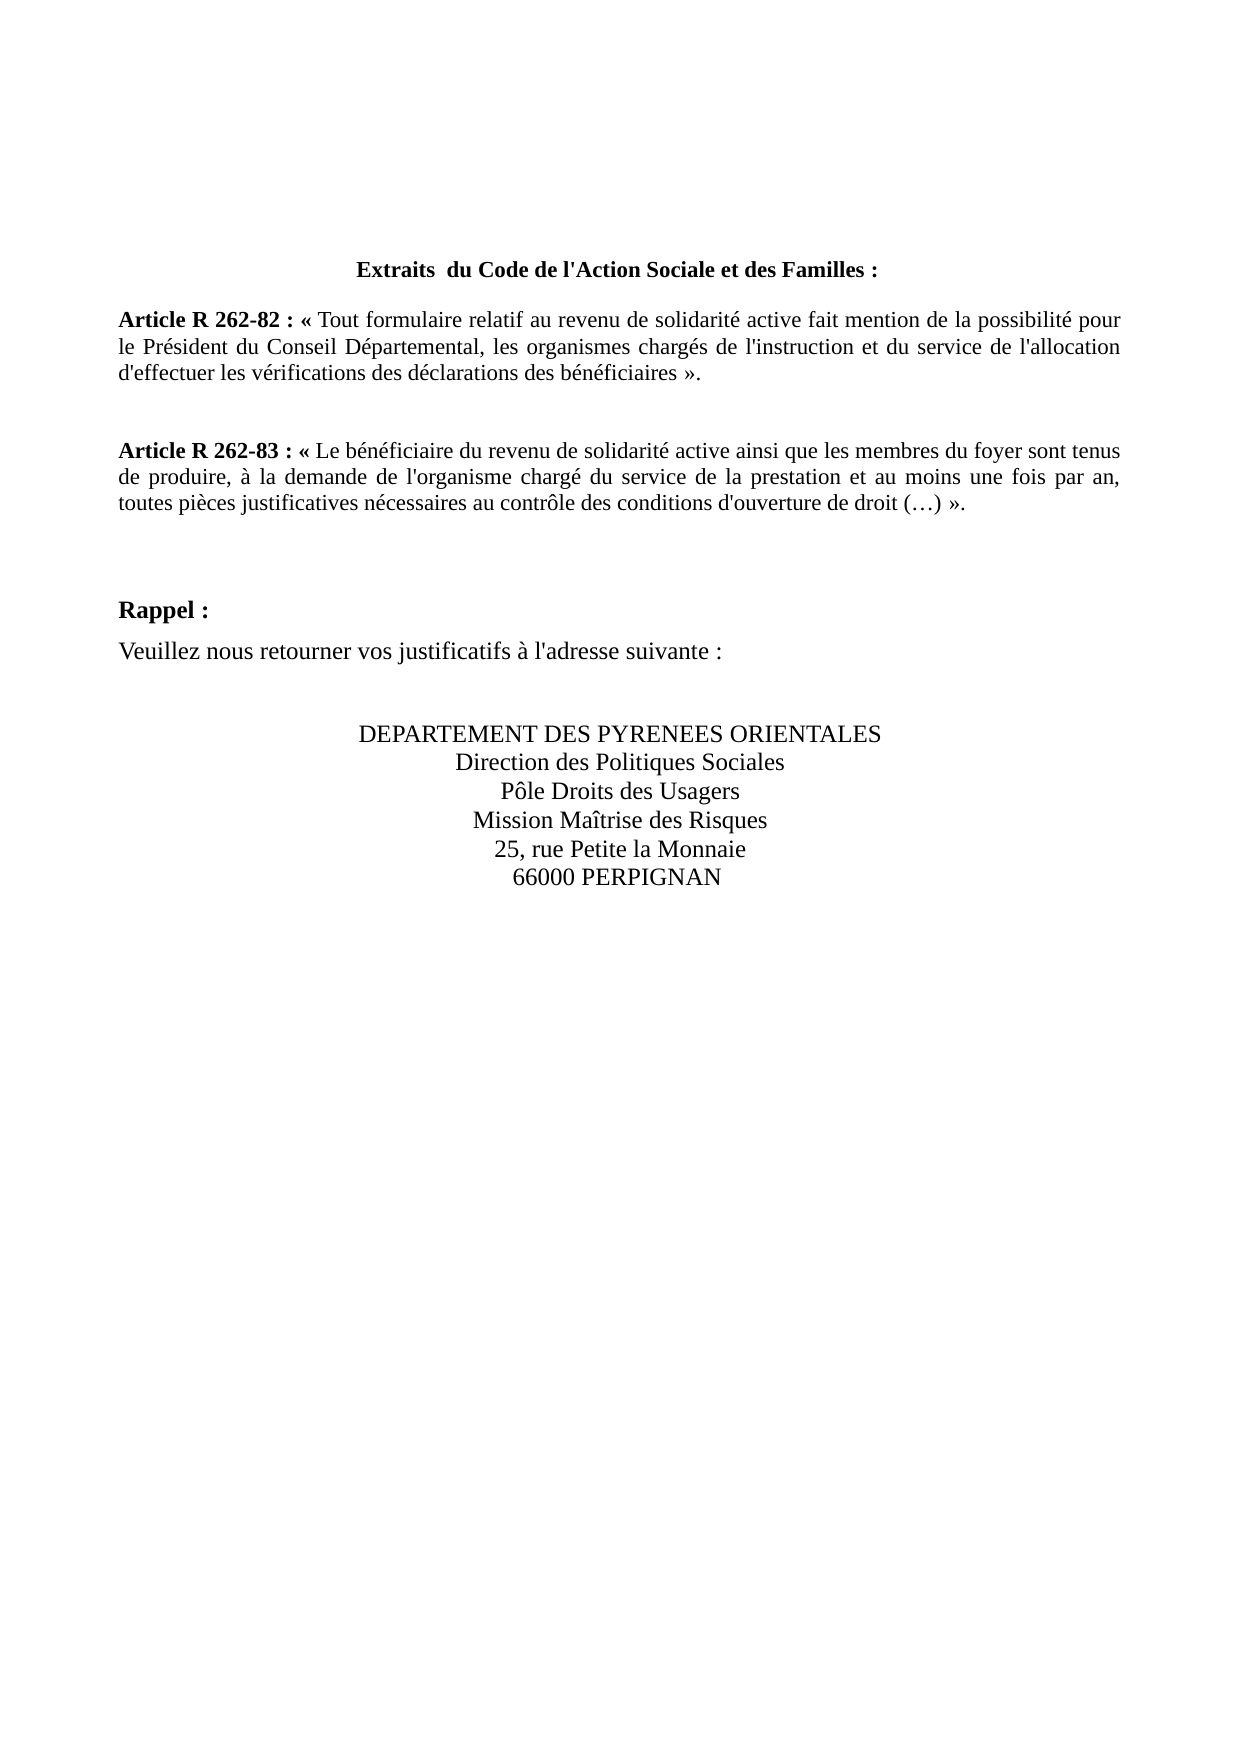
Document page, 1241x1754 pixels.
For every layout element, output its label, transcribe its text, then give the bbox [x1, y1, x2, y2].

text 66000 PERPIGNAN [118, 862, 1122, 891]
text Mission Maîtrise des Risques [118, 805, 1122, 834]
text Article R 262-83 : « Le bénéficiaire du revenu de solidarité active ainsi que les membres du foyer sont tenus de produire, à la demande de l'organisme chargé du service de la prestation et au moins une fois par an, toutes pièces justificatives nécessaires au contrôle des conditions d'ouverture de droit (…) ». [118, 437, 1122, 516]
text Rappel : [118, 595, 1122, 624]
text Veuillez nous retourner vos justificatifs à l'adresse suivante : [118, 636, 1122, 665]
text Extraits du Code de l'Action Sociale et des Familles : [118, 256, 1122, 282]
text Pôle Droits des Usagers [118, 776, 1122, 805]
text Direction des Politiques Sociales [118, 747, 1122, 776]
text 25, rue Petite la Monnaie [118, 834, 1122, 862]
text DEPARTEMENT DES PYRENEES ORIENTALES [118, 719, 1122, 747]
text Article R 262-82 : « Tout formulaire relatif au revenu de solidarité active fait mention de la possibilité pour le Président du Conseil Départemental, les organismes chargés de l'instruction et du service de l'allocation d'effectuer les vérifications des déclarations des bénéficiaires ». [118, 306, 1122, 385]
